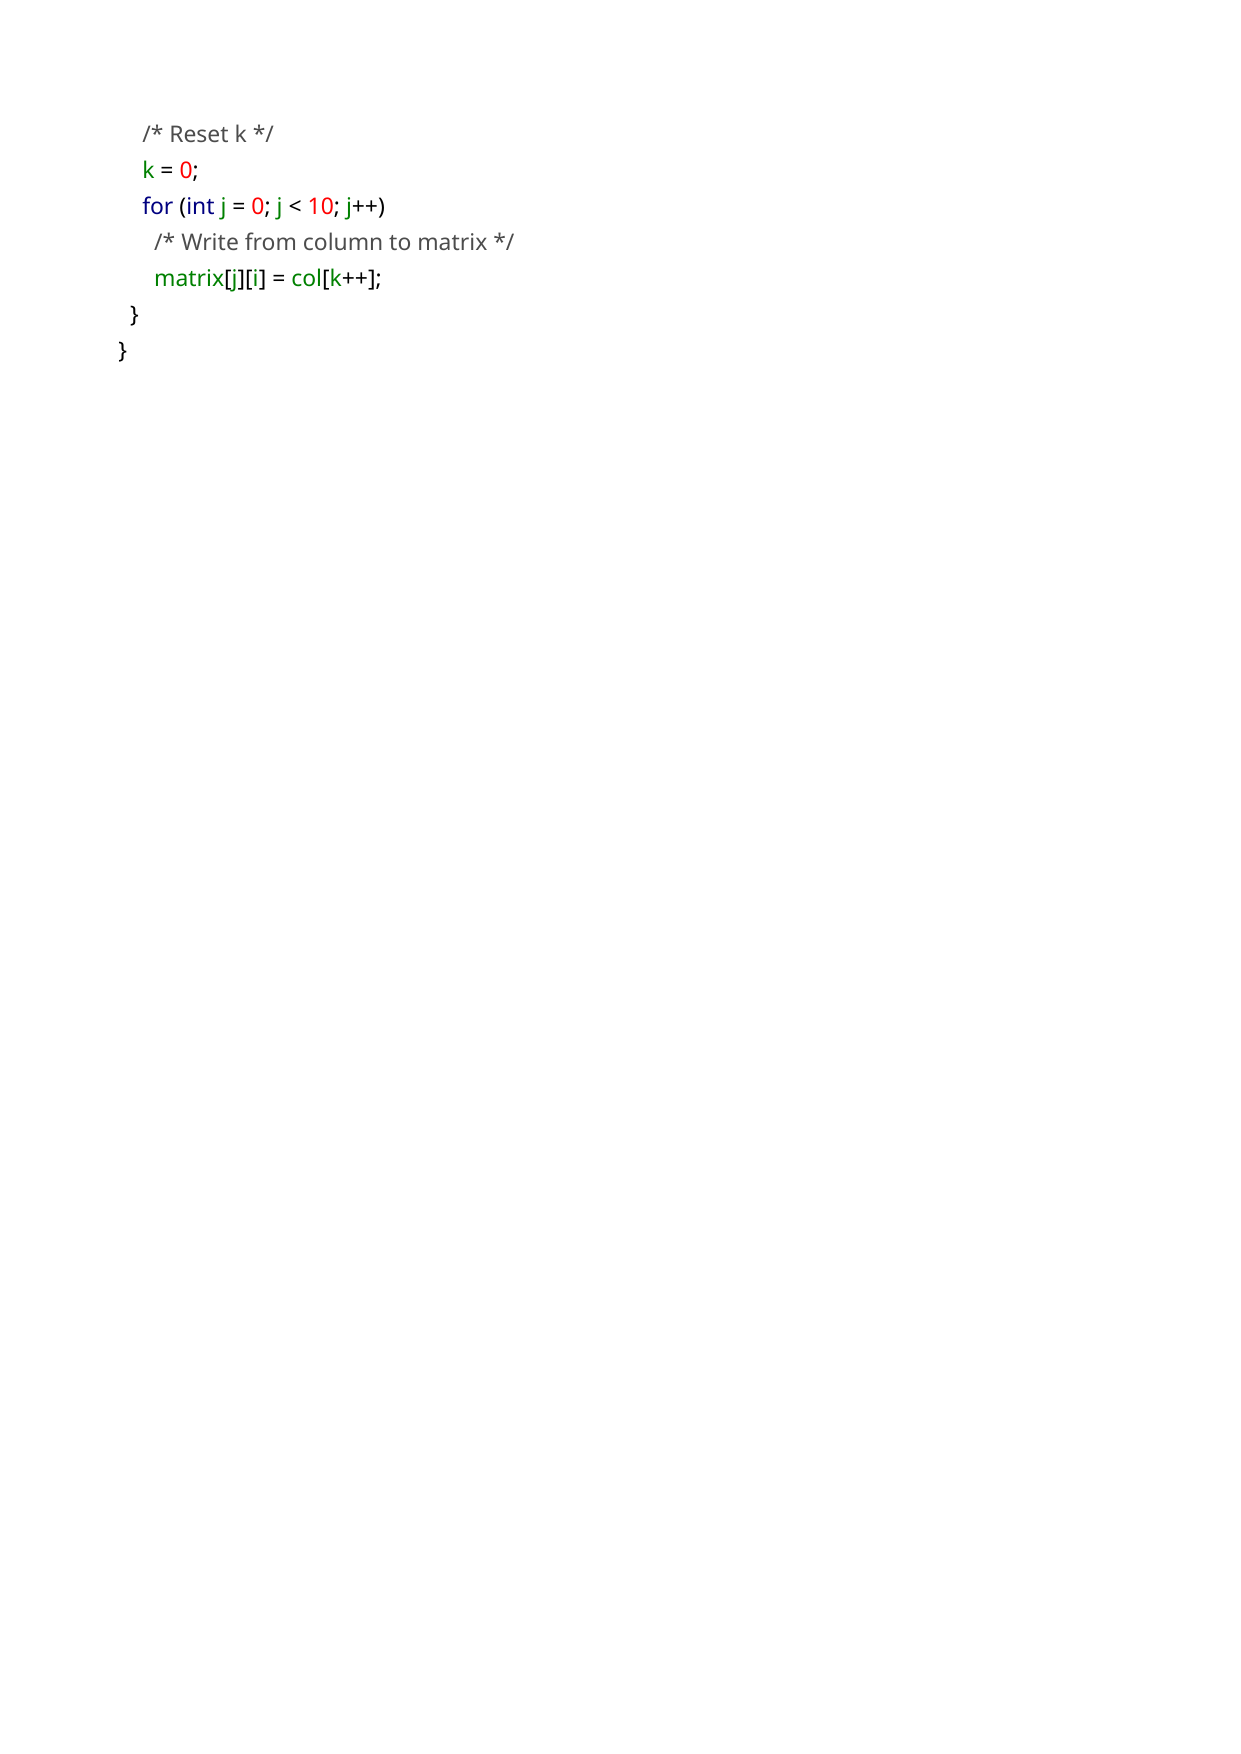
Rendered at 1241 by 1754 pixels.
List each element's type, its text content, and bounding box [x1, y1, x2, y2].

text /* Write from column to matrix */ [118, 226, 1122, 257]
text } [118, 334, 1122, 365]
text for (int j = 0; j < 10; j++) [118, 190, 1122, 221]
text } [118, 298, 1122, 329]
text /* Reset k */ [118, 118, 1122, 149]
text k = 0; [118, 154, 1122, 185]
text matrix[j][i] = col[k++]; [118, 262, 1122, 293]
